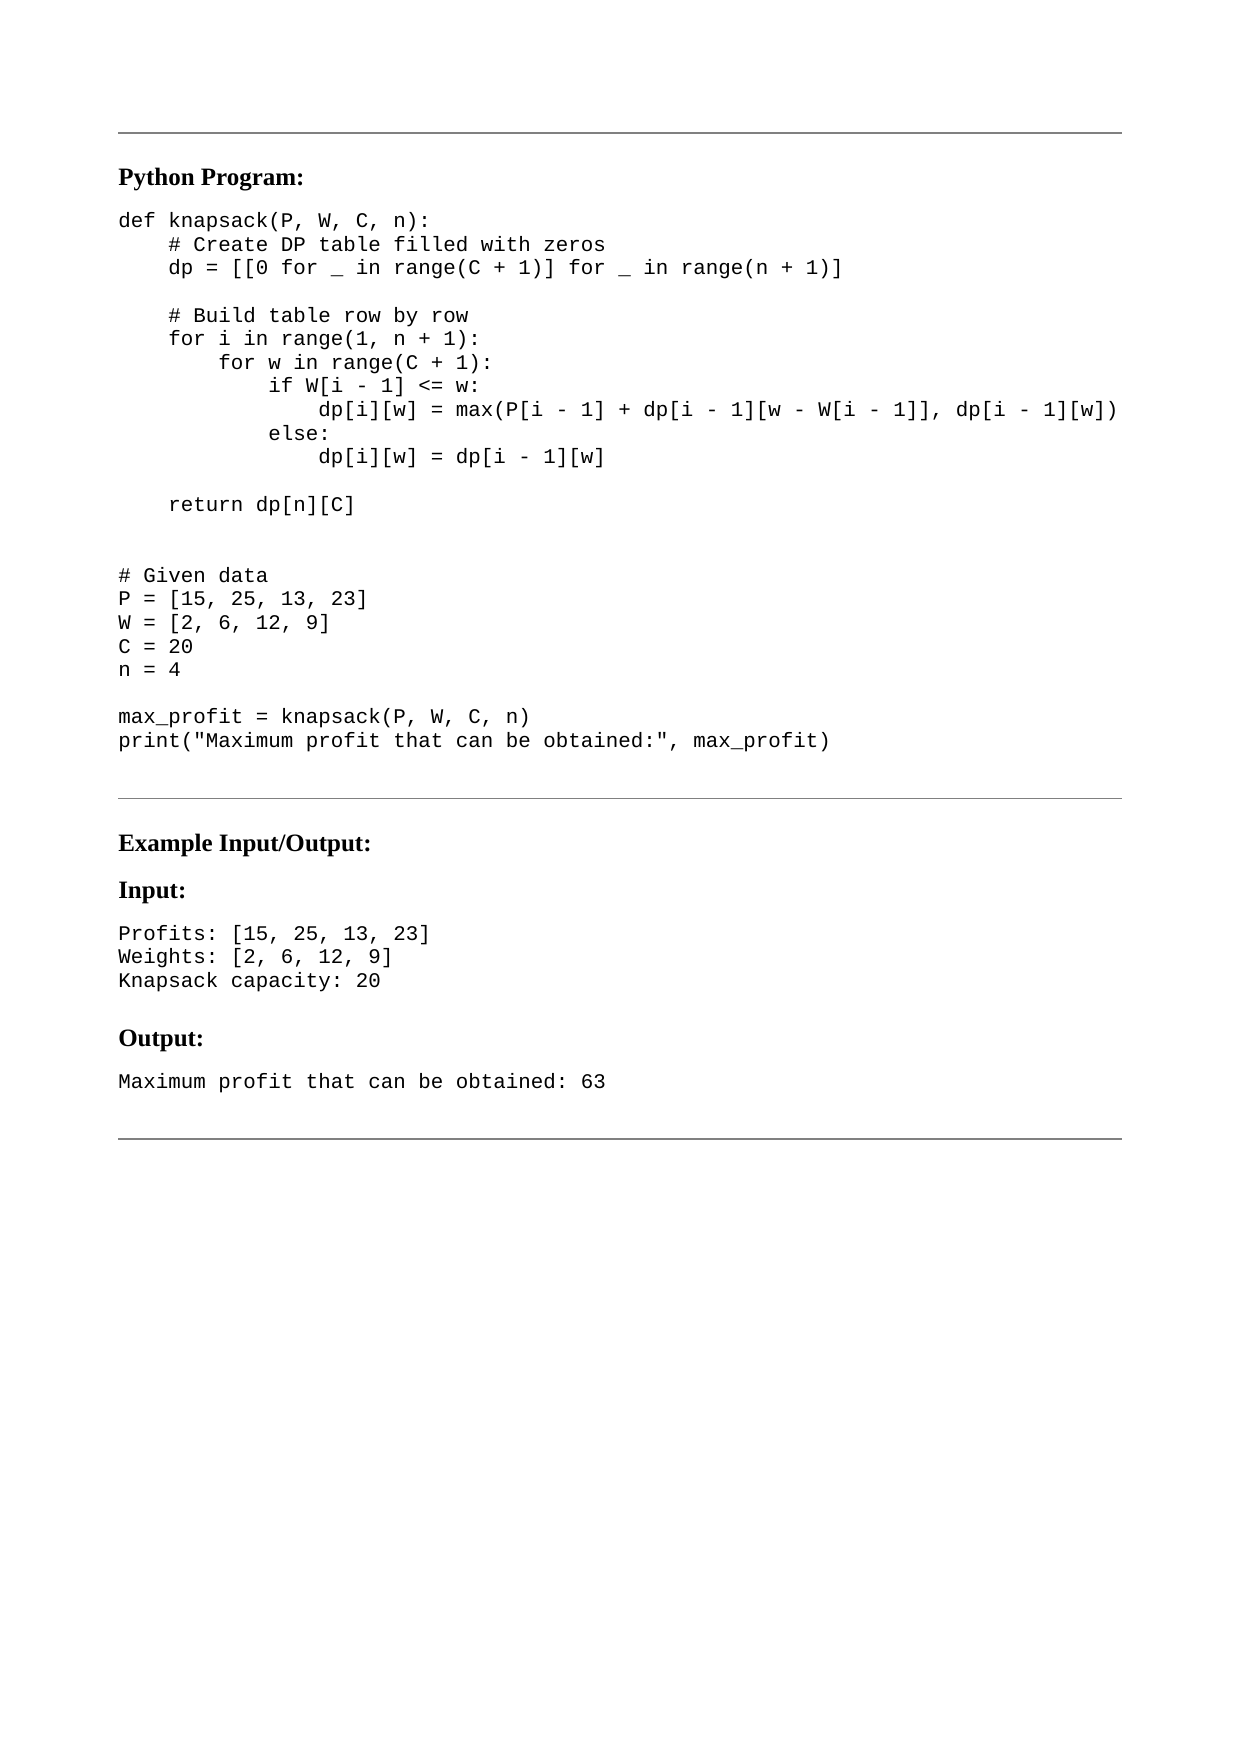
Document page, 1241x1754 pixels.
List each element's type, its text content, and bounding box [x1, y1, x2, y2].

text W = [2, 6, 12, 9] [118, 612, 1122, 636]
text Input: [118, 875, 1122, 904]
text # Given data [118, 565, 1122, 588]
text Profits: [15, 25, 13, 23] [118, 923, 1122, 946]
text # Build table row by row [118, 304, 1122, 328]
text dp[i][w] = max(P[i - 1] + dp[i - 1][w - W[i - 1]], dp[i - 1][w]) [118, 399, 1122, 423]
text max_profit = knapsack(P, W, C, n) [118, 707, 1122, 730]
text print("Maximum profit that can be obtained:", max_profit) [118, 730, 1122, 754]
text return dp[n][C] [118, 494, 1122, 517]
text C = 20 [118, 636, 1122, 659]
text Output: [118, 1023, 1122, 1052]
text if W[i - 1] <= w: [118, 376, 1122, 399]
text Python Program: [118, 162, 1122, 191]
text for w in range(C + 1): [118, 352, 1122, 376]
text dp[i][w] = dp[i - 1][w] [118, 446, 1122, 470]
text Example Input/Output: [118, 828, 1122, 856]
text P = [15, 25, 13, 23] [118, 588, 1122, 612]
text for i in range(1, n + 1): [118, 328, 1122, 352]
text Weights: [2, 6, 12, 9] [118, 946, 1122, 970]
text Maximum profit that can be obtained: 63 [118, 1071, 1122, 1094]
text n = 4 [118, 659, 1122, 683]
text def knapsack(P, W, C, n): [118, 210, 1122, 234]
text Knapsack capacity: 20 [118, 970, 1122, 994]
text dp = [[0 for _ in range(C + 1)] for _ in range(n + 1)] [118, 257, 1122, 281]
text else: [118, 423, 1122, 446]
text # Create DP table filled with zeros [118, 234, 1122, 257]
